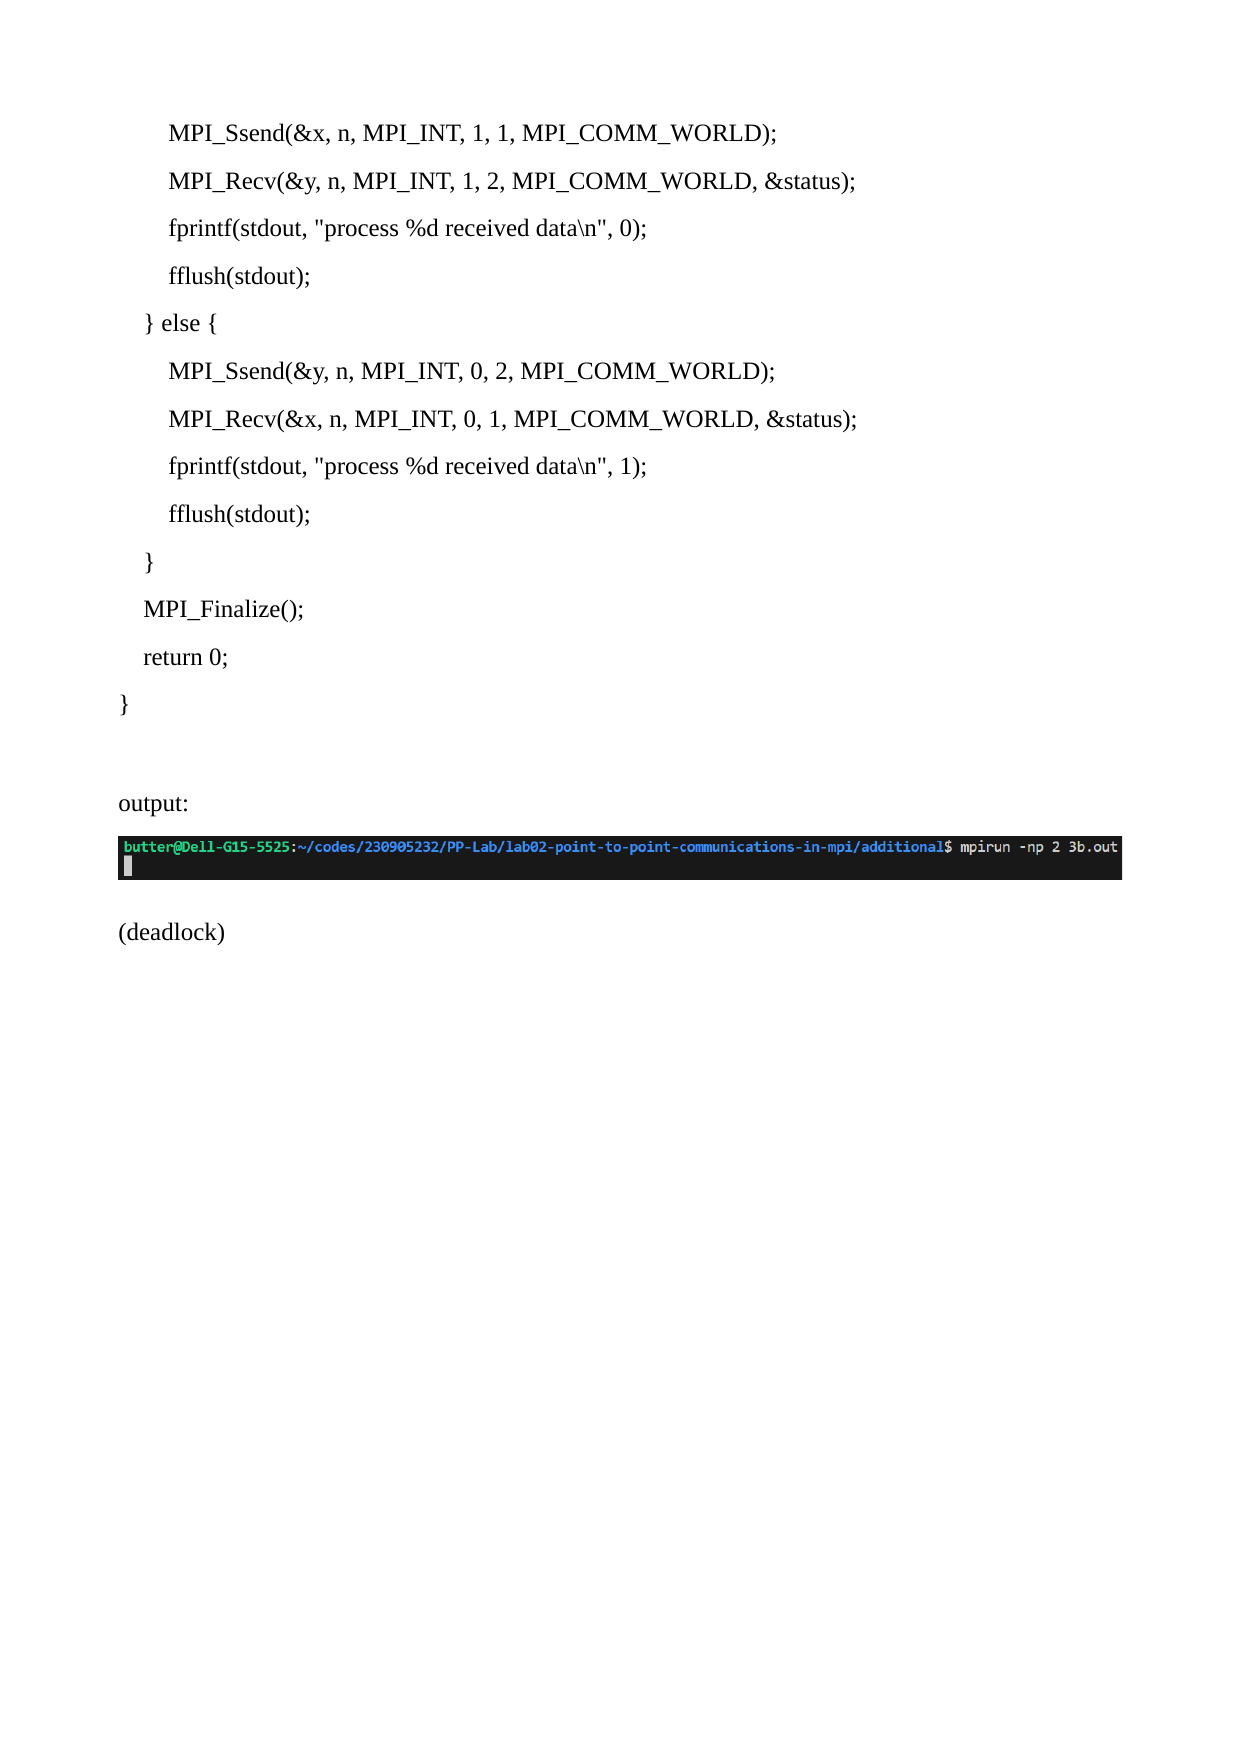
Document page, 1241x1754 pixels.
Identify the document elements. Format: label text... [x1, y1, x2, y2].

text fflush(stdout); [118, 499, 1122, 528]
text } output: [118, 689, 1122, 817]
text MPI_Finalize(); [118, 594, 1122, 623]
text (deadlock) [118, 880, 1122, 946]
text } [118, 547, 1122, 575]
text fflush(stdout); [118, 261, 1122, 290]
text MPI_Recv(&y, n, MPI_INT, 1, 2, MPI_COMM_WORLD, &status); [118, 166, 1122, 194]
text MPI_Ssend(&x, n, MPI_INT, 1, 1, MPI_COMM_WORLD); [118, 118, 1122, 147]
picture [118, 836, 1123, 880]
text fprintf(stdout, "process %d received data\n", 1); [118, 451, 1122, 480]
text MPI_Recv(&x, n, MPI_INT, 0, 1, MPI_COMM_WORLD, &status); [118, 404, 1122, 432]
text fprintf(stdout, "process %d received data\n", 0); [118, 213, 1122, 242]
text MPI_Ssend(&y, n, MPI_INT, 0, 2, MPI_COMM_WORLD); [118, 356, 1122, 385]
text return 0; [118, 642, 1122, 671]
text } else { [118, 308, 1122, 337]
